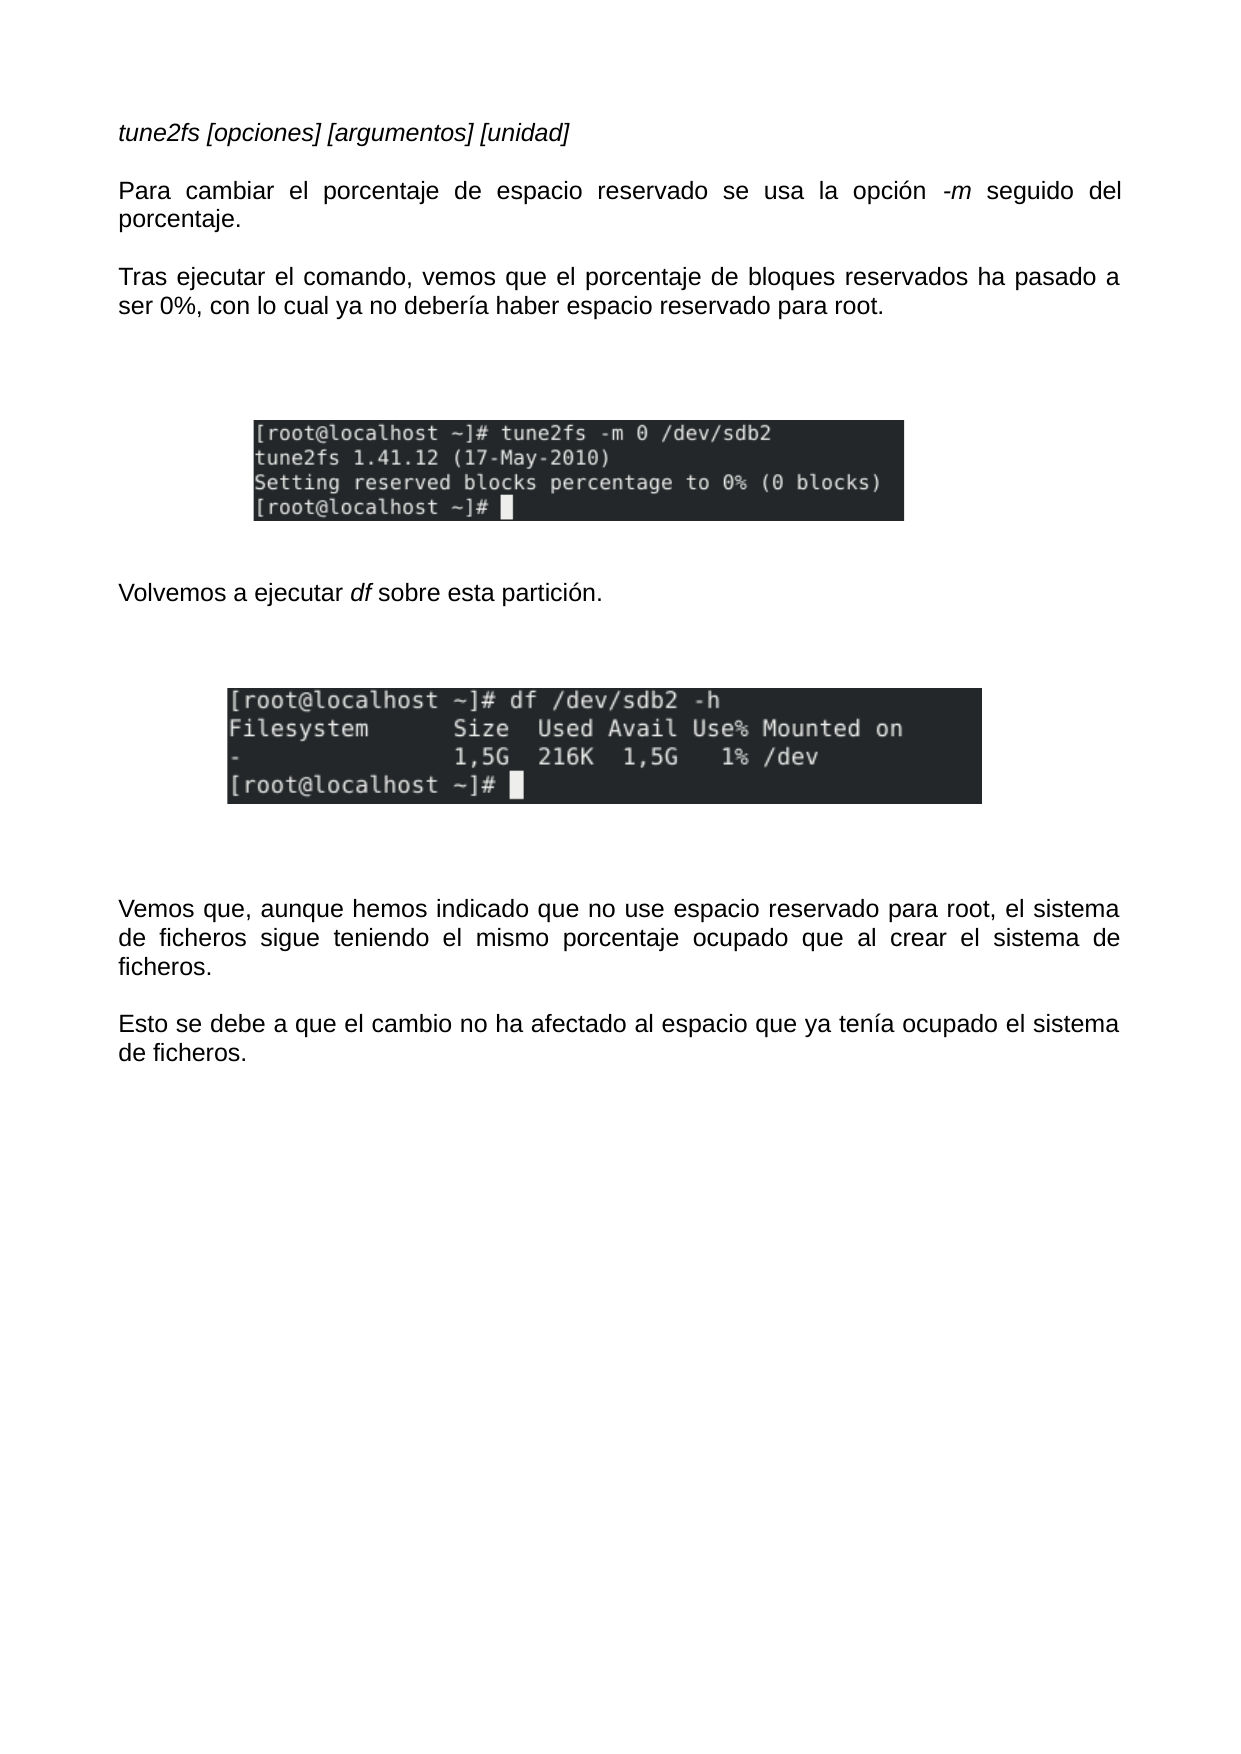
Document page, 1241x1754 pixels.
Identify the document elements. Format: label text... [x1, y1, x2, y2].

text Esto se debe a que el cambio no ha afectado al espacio que ya tenía ocupado el sistema de ficheros. [118, 1009, 1122, 1067]
text Para cambiar el porcentaje de espacio reservado se usa la opción -m seguido del porcentaje. [118, 176, 1122, 233]
picture [253, 420, 905, 521]
text Tras ejecutar el comando, vemos que el porcentaje de bloques reservados ha pasado a ser 0%, con lo cual ya no debería haber espacio reservado para root. [118, 262, 1122, 319]
picture [227, 688, 982, 804]
text tune2fs [opciones] [argumentos] [unidad] [118, 118, 1122, 147]
text Volvemos a ejecutar df sobre esta partición. [118, 578, 1122, 607]
text Vemos que, aunque hemos indicado que no use espacio reservado para root, el sistema de ficheros sigue teniendo el mismo porcentaje ocupado que al crear el sistema de ficheros. [118, 894, 1122, 981]
